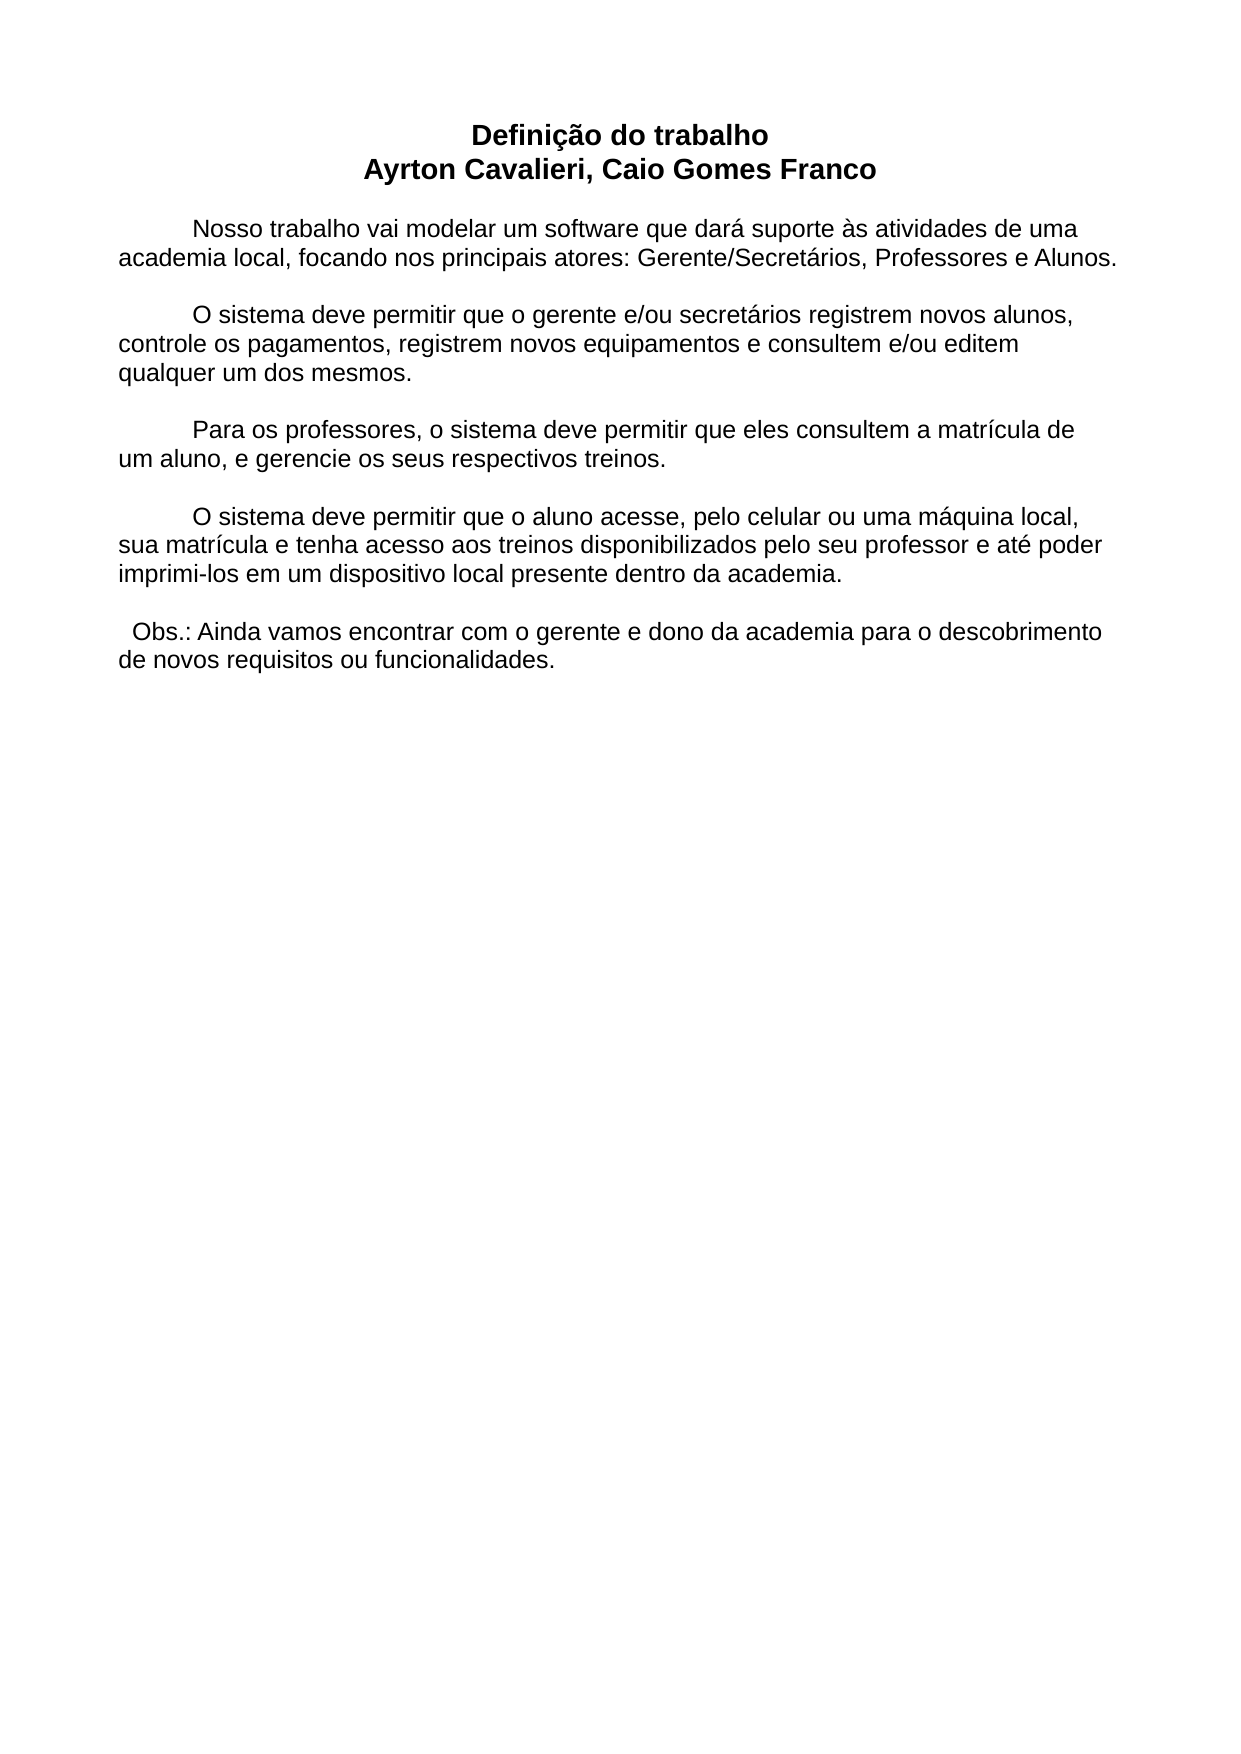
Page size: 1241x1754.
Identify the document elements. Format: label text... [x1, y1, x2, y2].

text Nosso trabalho vai modelar um software que dará suporte às atividades de uma academia local, focando nos principais atores: Gerente/Secretários, Professores e Alunos. [118, 214, 1122, 271]
text Definição do trabalho [118, 118, 1122, 152]
text Para os professores, o sistema deve permitir que eles consultem a matrícula de [118, 415, 1122, 444]
text O sistema deve permitir que o aluno acesse, pelo celular ou uma máquina local, sua matrícula e tenha acesso aos treinos disponibilizados pelo seu professor e até poder imprimi-los em um dispositivo local presente dentro da academia. [118, 501, 1122, 588]
text Ayrton Cavalieri, Caio Gomes Franco [118, 152, 1122, 185]
text Obs.: Ainda vamos encontrar com o gerente e dono da academia para o descobrimento de novos requisitos ou funcionalidades. [118, 616, 1122, 674]
text um aluno, e gerencie os seus respectivos treinos. [118, 444, 1122, 473]
text O sistema deve permitir que o gerente e/ou secretários registrem novos alunos, controle os pagamentos, registrem novos equipamentos e consultem e/ou editem qualquer um dos mesmos. [118, 300, 1122, 386]
